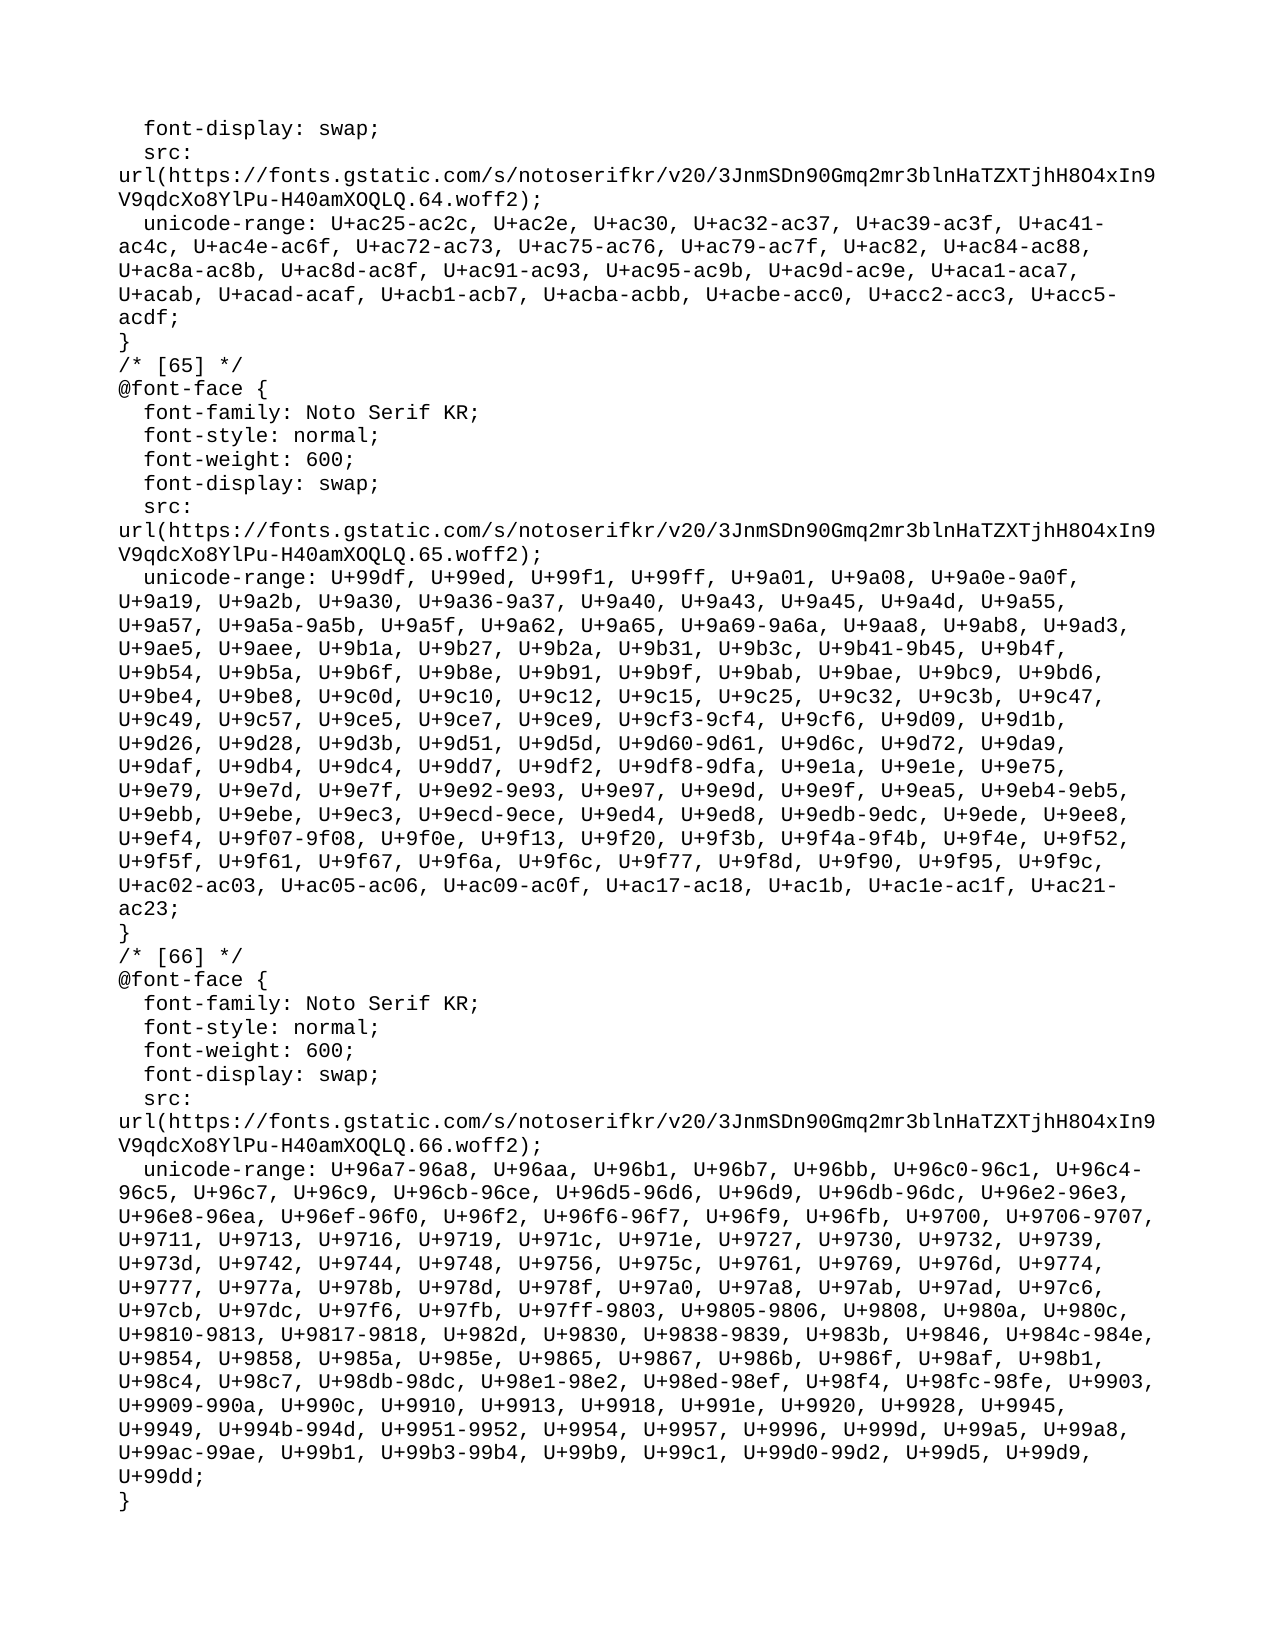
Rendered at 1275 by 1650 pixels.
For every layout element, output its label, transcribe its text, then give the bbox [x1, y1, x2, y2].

text } [118, 1489, 1157, 1513]
text src: url(https://fonts.gstatic.com/s/notoserifkr/v20/3JnmSDn90Gmq2mr3blnHaTZXTjhH8O4xIn9V9qdcXo8YlPu-H40amXOQLQ.64.woff2); [118, 142, 1157, 213]
text /* [65] */ [118, 354, 1157, 378]
text unicode-range: U+99df, U+99ed, U+99f1, U+99ff, U+9a01, U+9a08, U+9a0e-9a0f, U+9a19, U+9a2b, U+9a30, U+9a36-9a37, U+9a40, U+9a43, U+9a45, U+9a4d, U+9a55, U+9a57, U+9a5a-9a5b, U+9a5f, U+9a62, U+9a65, U+9a69-9a6a, U+9aa8, U+9ab8, U+9ad3, U+9ae5, U+9aee, U+9b1a, U+9b27, U+9b2a, U+9b31, U+9b3c, U+9b41-9b45, U+9b4f, U+9b54, U+9b5a, U+9b6f, U+9b8e, U+9b91, U+9b9f, U+9bab, U+9bae, U+9bc9, U+9bd6, U+9be4, U+9be8, U+9c0d, U+9c10, U+9c12, U+9c15, U+9c25, U+9c32, U+9c3b, U+9c47, U+9c49, U+9c57, U+9ce5, U+9ce7, U+9ce9, U+9cf3-9cf4, U+9cf6, U+9d09, U+9d1b, U+9d26, U+9d28, U+9d3b, U+9d51, U+9d5d, U+9d60-9d61, U+9d6c, U+9d72, U+9da9, U+9daf, U+9db4, U+9dc4, U+9dd7, U+9df2, U+9df8-9dfa, U+9e1a, U+9e1e, U+9e75, U+9e79, U+9e7d, U+9e7f, U+9e92-9e93, U+9e97, U+9e9d, U+9e9f, U+9ea5, U+9eb4-9eb5, U+9ebb, U+9ebe, U+9ec3, U+9ecd-9ece, U+9ed4, U+9ed8, U+9edb-9edc, U+9ede, U+9ee8, U+9ef4, U+9f07-9f08, U+9f0e, U+9f13, U+9f20, U+9f3b, U+9f4a-9f4b, U+9f4e, U+9f52, U+9f5f, U+9f61, U+9f67, U+9f6a, U+9f6c, U+9f77, U+9f8d, U+9f90, U+9f95, U+9f9c, U+ac02-ac03, U+ac05-ac06, U+ac09-ac0f, U+ac17-ac18, U+ac1b, U+ac1e-ac1f, U+ac21-ac23; [118, 567, 1157, 922]
text font-display: swap; [118, 1064, 1157, 1088]
text font-style: normal; [118, 426, 1157, 449]
text font-display: swap; [118, 473, 1157, 496]
text @font-face { [118, 378, 1157, 402]
text unicode-range: U+ac25-ac2c, U+ac2e, U+ac30, U+ac32-ac37, U+ac39-ac3f, U+ac41-ac4c, U+ac4e-ac6f, U+ac72-ac73, U+ac75-ac76, U+ac79-ac7f, U+ac82, U+ac84-ac88, U+ac8a-ac8b, U+ac8d-ac8f, U+ac91-ac93, U+ac95-ac9b, U+ac9d-ac9e, U+aca1-aca7, U+acab, U+acad-acaf, U+acb1-acb7, U+acba-acbb, U+acbe-acc0, U+acc2-acc3, U+acc5-acdf; [118, 213, 1157, 331]
text font-family: Noto Serif KR; [118, 402, 1157, 426]
text src: url(https://fonts.gstatic.com/s/notoserifkr/v20/3JnmSDn90Gmq2mr3blnHaTZXTjhH8O4xIn9V9qdcXo8YlPu-H40amXOQLQ.66.woff2); [118, 1088, 1157, 1158]
text font-style: normal; [118, 1017, 1157, 1040]
text font-weight: 600; [118, 449, 1157, 473]
text unicode-range: U+96a7-96a8, U+96aa, U+96b1, U+96b7, U+96bb, U+96c0-96c1, U+96c4-96c5, U+96c7, U+96c9, U+96cb-96ce, U+96d5-96d6, U+96d9, U+96db-96dc, U+96e2-96e3, U+96e8-96ea, U+96ef-96f0, U+96f2, U+96f6-96f7, U+96f9, U+96fb, U+9700, U+9706-9707, U+9711, U+9713, U+9716, U+9719, U+971c, U+971e, U+9727, U+9730, U+9732, U+9739, U+973d, U+9742, U+9744, U+9748, U+9756, U+975c, U+9761, U+9769, U+976d, U+9774, U+9777, U+977a, U+978b, U+978d, U+978f, U+97a0, U+97a8, U+97ab, U+97ad, U+97c6, U+97cb, U+97dc, U+97f6, U+97fb, U+97ff-9803, U+9805-9806, U+9808, U+980a, U+980c, U+9810-9813, U+9817-9818, U+982d, U+9830, U+9838-9839, U+983b, U+9846, U+984c-984e, U+9854, U+9858, U+985a, U+985e, U+9865, U+9867, U+986b, U+986f, U+98af, U+98b1, U+98c4, U+98c7, U+98db-98dc, U+98e1-98e2, U+98ed-98ef, U+98f4, U+98fc-98fe, U+9903, U+9909-990a, U+990c, U+9910, U+9913, U+9918, U+991e, U+9920, U+9928, U+9945, U+9949, U+994b-994d, U+9951-9952, U+9954, U+9957, U+9996, U+999d, U+99a5, U+99a8, U+99ac-99ae, U+99b1, U+99b3-99b4, U+99b9, U+99c1, U+99d0-99d2, U+99d5, U+99d9, U+99dd; [118, 1158, 1157, 1489]
text font-family: Noto Serif KR; [118, 993, 1157, 1017]
text @font-face { [118, 969, 1157, 993]
text font-display: swap; [118, 118, 1157, 142]
text /* [66] */ [118, 946, 1157, 969]
text font-weight: 600; [118, 1040, 1157, 1064]
text } [118, 331, 1157, 354]
text } [118, 922, 1157, 946]
text src: url(https://fonts.gstatic.com/s/notoserifkr/v20/3JnmSDn90Gmq2mr3blnHaTZXTjhH8O4xIn9V9qdcXo8YlPu-H40amXOQLQ.65.woff2); [118, 496, 1157, 567]
